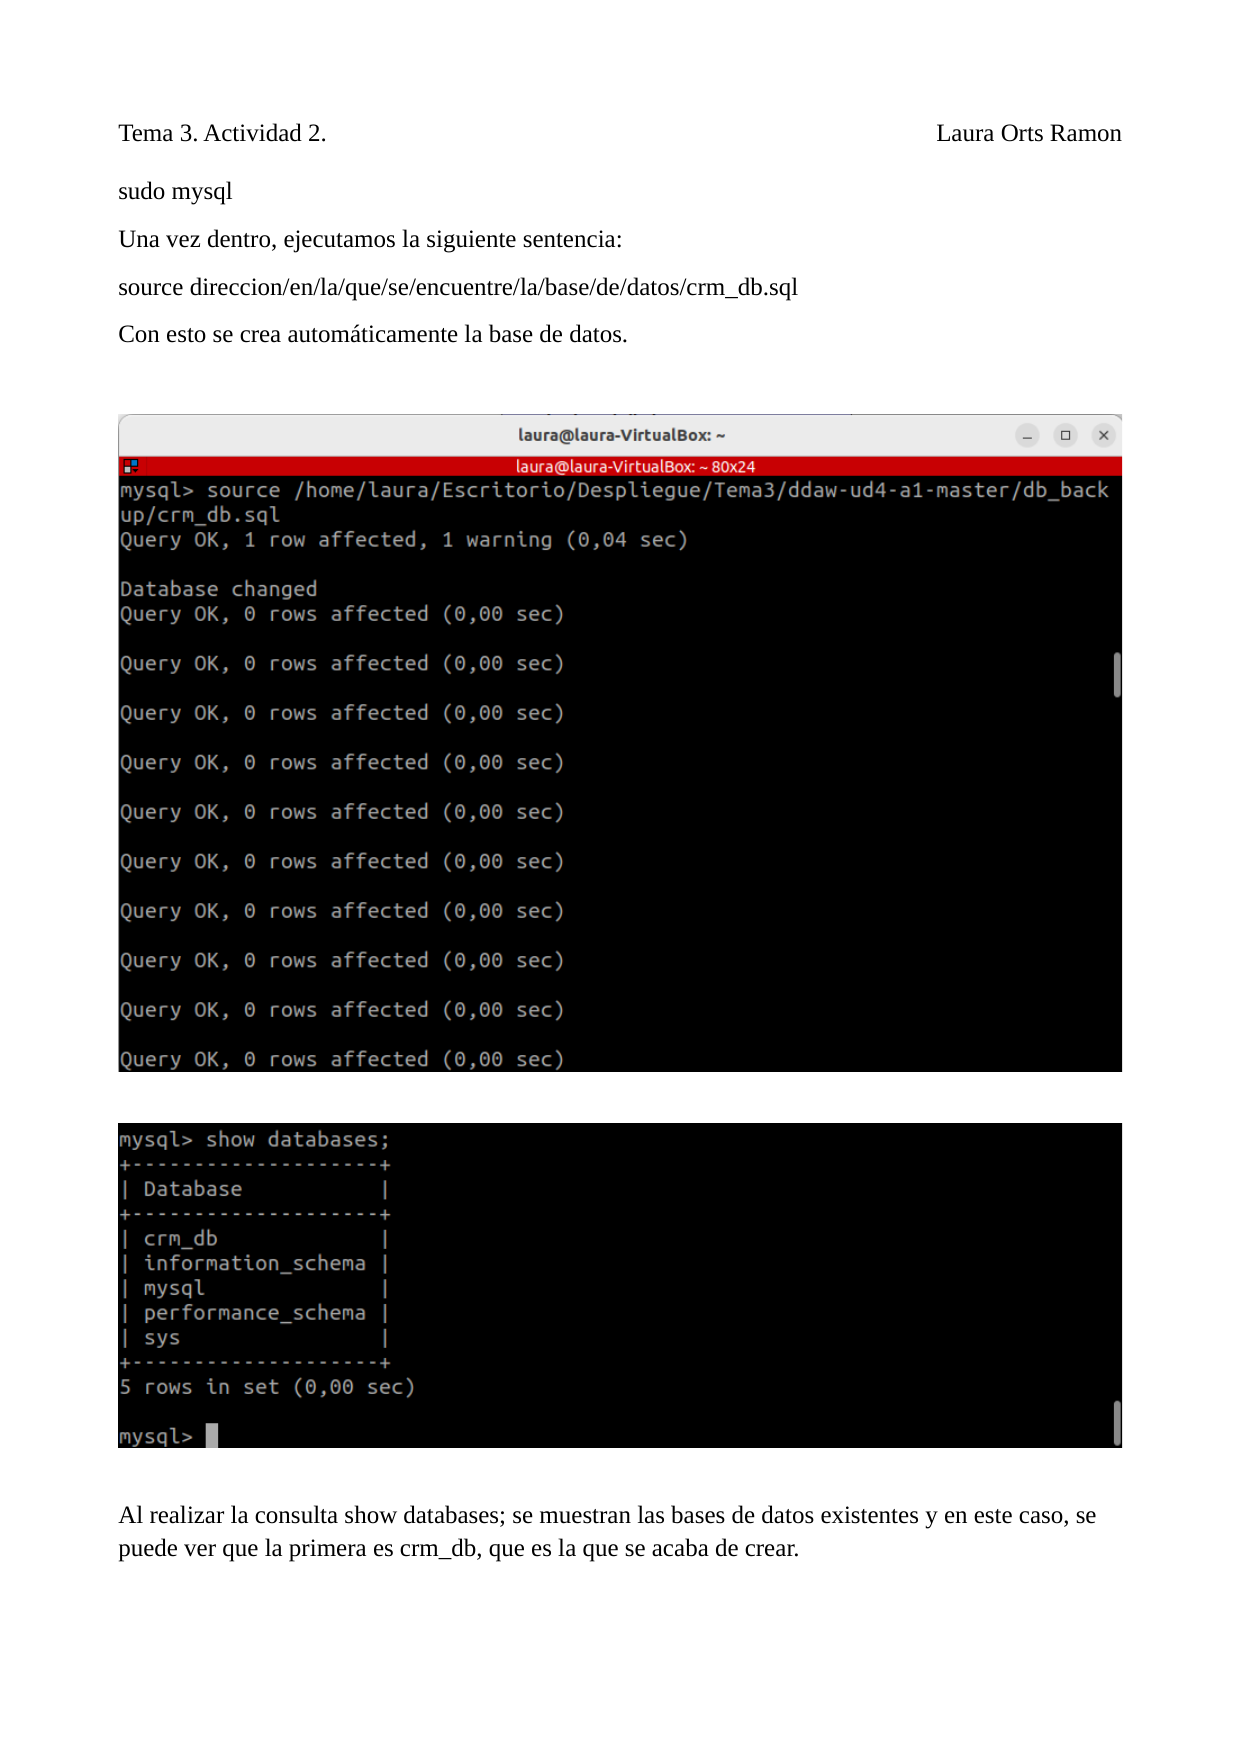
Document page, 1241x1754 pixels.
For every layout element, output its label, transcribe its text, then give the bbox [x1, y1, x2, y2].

picture [118, 1123, 1123, 1448]
picture [118, 414, 1123, 1072]
text Una vez dentro, ejecutamos la siguiente sentencia: [118, 224, 1122, 253]
text source direccion/en/la/que/se/encuentre/la/base/de/datos/crm_db.sql [118, 272, 1122, 300]
text Al realizar la consulta show databases; se muestran las bases de datos existentes y en este caso, se puede ver que la primera es crm_db, que es la que se acaba de crear. [118, 1500, 1122, 1562]
text sudo mysql [118, 176, 1122, 205]
text Con esto se crea automáticamente la base de datos. [118, 319, 1122, 348]
